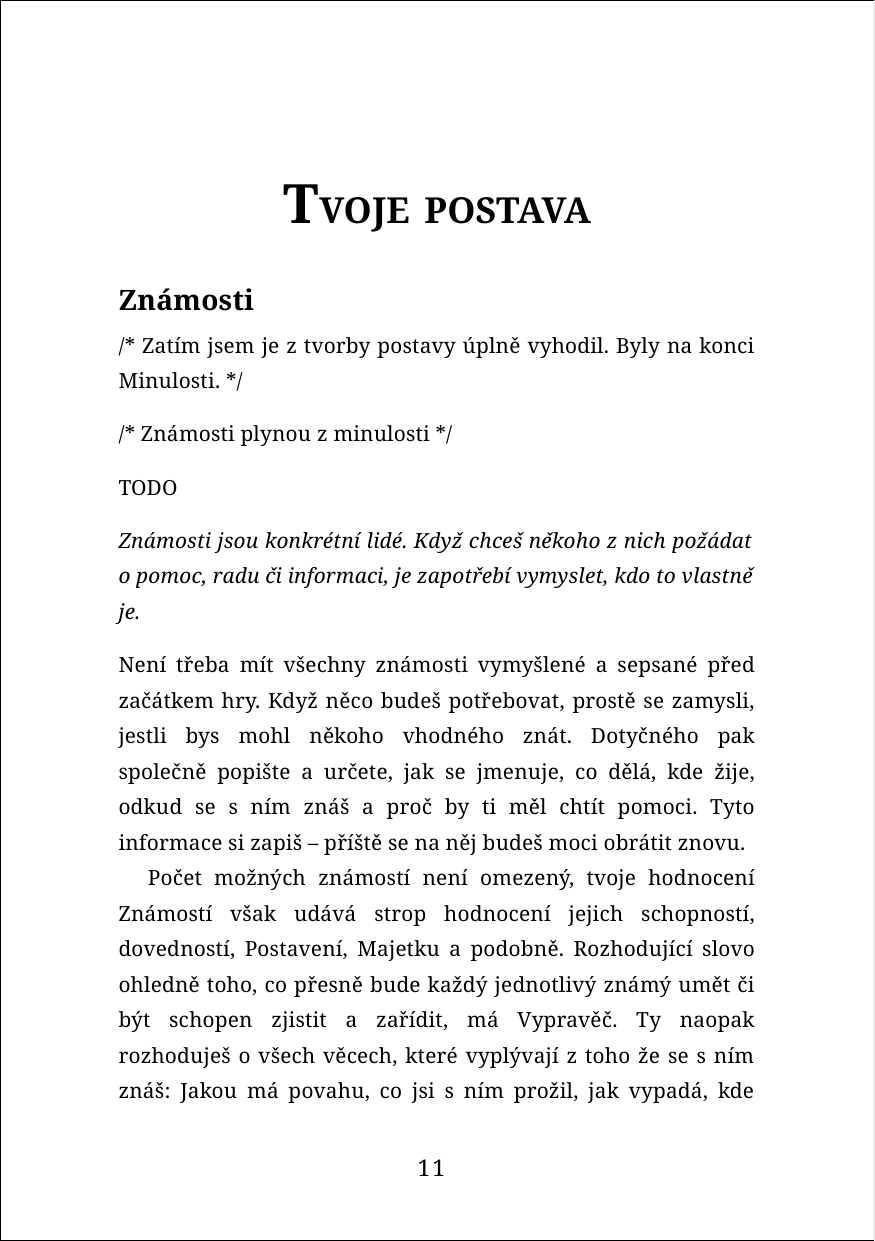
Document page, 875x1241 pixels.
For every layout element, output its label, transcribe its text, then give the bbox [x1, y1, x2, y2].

text TODO [118, 473, 756, 501]
subtitle Známosti [118, 281, 756, 319]
text /* Zatím jsem je z tvorby postavy úplně vyhodil. Byly na konci Minulosti. */ [118, 331, 756, 395]
text /* Známosti plynou z minulosti */ [118, 419, 756, 448]
subtitle Tvoje postava [118, 166, 756, 239]
text Není třeba mít všechny známosti vymyšlené a sepsané před začátkem hry. Když něco budeš potřebovat, prostě se zamysli, jestli bys mohl někoho vhodného znát. Dotyčného pak společně popište a určete, jak se jmenuje, co dělá, kde žije, odkud se s ním znáš a proč by ti měl chtít pomoci. Tyto informace si zapiš – příště se na něj budeš moci obrátit znovu. Počet možných známostí není omezený, tvoje hodnocení Známostí však udává strop hodnocení jejich schopností, dovedností, Postavení, Majetku a podobně. Rozhodující slovo ohledně toho, co přesně bude každý jednotlivý známý umět či být schopen zjistit a zařídit, má Vypravěč. Ty naopak rozhoduješ o všech věcech, které vyplývají z toho že se s ním znáš: Jakou má povahu, co jsi s ním prožil, jak vypadá, kde [118, 650, 756, 1105]
text Známosti jsou konkrétní lidé. Když chceš někoho z nich požádat o pomoc, radu či informaci, je zapotřebí vymyslet, kdo to vlastně je. [118, 526, 756, 625]
